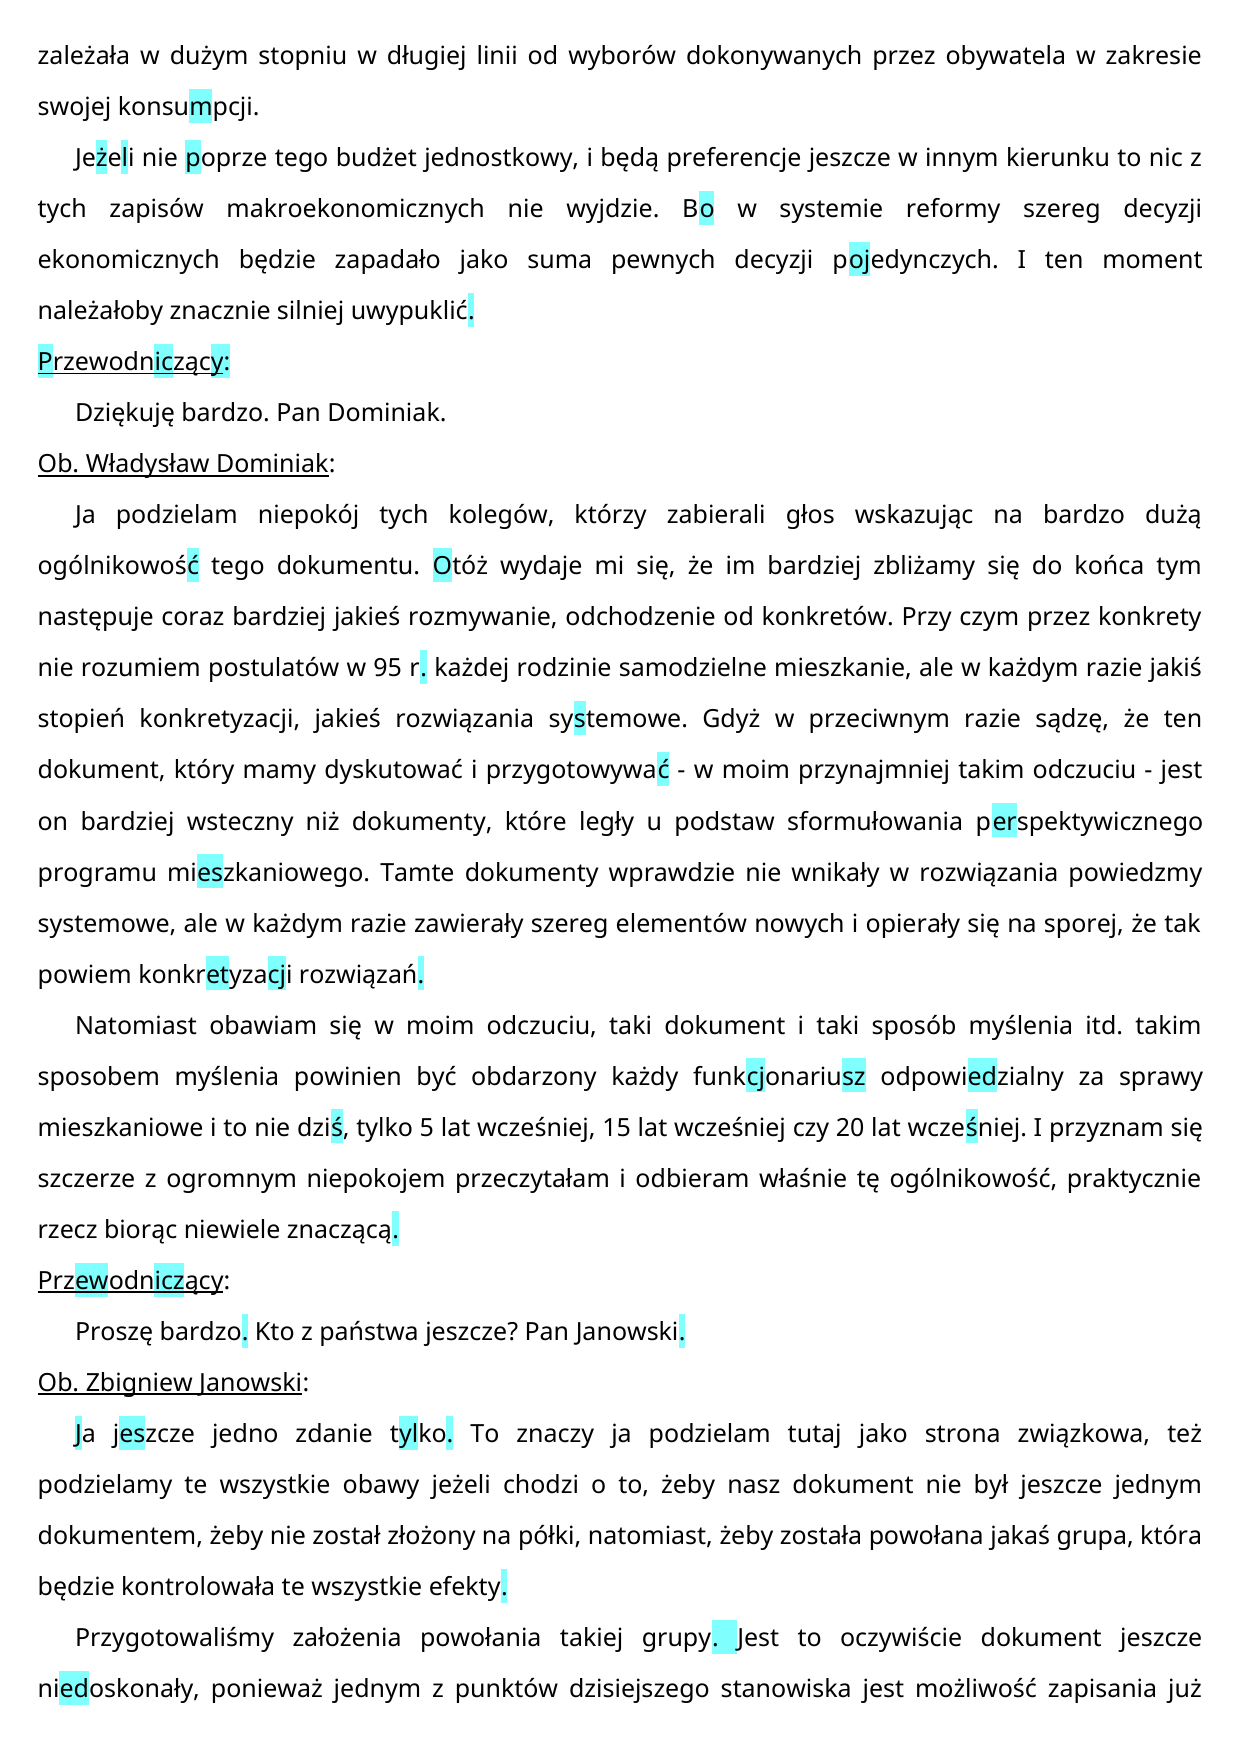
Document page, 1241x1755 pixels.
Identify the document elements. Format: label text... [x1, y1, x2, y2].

text Ja podzielam niepokój tych kolegów, którzy zabierali głos wskazując na bardzo dużą ogólnikowość tego dokumentu. Otóż wydaje mi się, że im bardziej zbliżamy się do końca tym następuje coraz bardziej jakieś rozmywanie, odchodzenie od konkretów. Przy czym przez konkrety nie rozumiem postulatów w 95 r. każdej rodzinie samodzielne mieszkanie, ale w każdym razie jakiś stopień konkretyzacji, jakieś rozwiązania systemowe. Gdyż w przeciwnym razie sądzę, że ten dokument, który mamy dyskutować i przygotowywać - w moim przynajmniej takim odczuciu - jest on bardziej wsteczny niż dokumenty, które legły u podstaw sformułowania perspektywicznego programu mieszkaniowego. Tamte dokumenty wprawdzie nie wnikały w rozwiązania powiedzmy systemowe, ale w każdym razie zawierały szereg elementów nowych i opierały się na sporej, że tak powiem konkretyzacji rozwiązań. [37, 497, 1203, 990]
text Ob. Zbigniew Janowski: [37, 1364, 1203, 1399]
text Proszę bardzo. Kto z państwa jeszcze? Pan Janowski. [37, 1313, 1203, 1348]
text Dziękuję bardzo. Pan Dominiak. [37, 395, 1203, 429]
text zależała w dużym stopniu w długiej linii od wyborów dokonywanych przez obywatela w zakresie swojej konsumpcji. [37, 37, 1203, 123]
text Przygotowaliśmy założenia powołania takiej grupy. Jest to oczywiście dokument jeszcze niedoskonały, ponieważ jednym z punktów dzisiejszego stanowiska jest możliwość zapisania już [37, 1620, 1203, 1705]
text Przewodniczący: [37, 1262, 1203, 1297]
text Ob. Władysław Dominiak: [37, 446, 1203, 480]
text Natomiast obawiam się w moim odczuciu, taki dokument i taki sposób myślenia itd. takim sposobem myślenia powinien być obdarzony każdy funkcjonariusz odpowiedzialny za sprawy mieszkaniowe i to nie dziś, tylko 5 lat wcześniej, 15 lat wcześniej czy 20 lat wcześniej. I przyznam się szczerze z ogromnym niepokojem przeczytałam i odbieram właśnie tę ogólnikowość, praktycznie rzecz biorąc niewiele znaczącą. [37, 1007, 1203, 1246]
text Przewodniczący: [37, 344, 1203, 378]
text Jeżeli nie poprze tego budżet jednostkowy, i będą preferencje jeszcze w innym kierunku to nic z tych zapisów makroekonomicznych nie wyjdzie. Bo w systemie reformy szereg decyzji ekonomicznych będzie zapadało jako suma pewnych decyzji pojedynczych. I ten moment należałoby znacznie silniej uwypuklić. [37, 139, 1203, 327]
text Ja jeszcze jedno zdanie tylko. To znaczy ja podzielam tutaj jako strona związkowa, też podzielamy te wszystkie obawy jeżeli chodzi o to, żeby nasz dokument nie był jeszcze jednym dokumentem, żeby nie został złożony na półki, natomiast, żeby została powołana jakaś grupa, która będzie kontrolowała te wszystkie efekty. [37, 1416, 1203, 1603]
